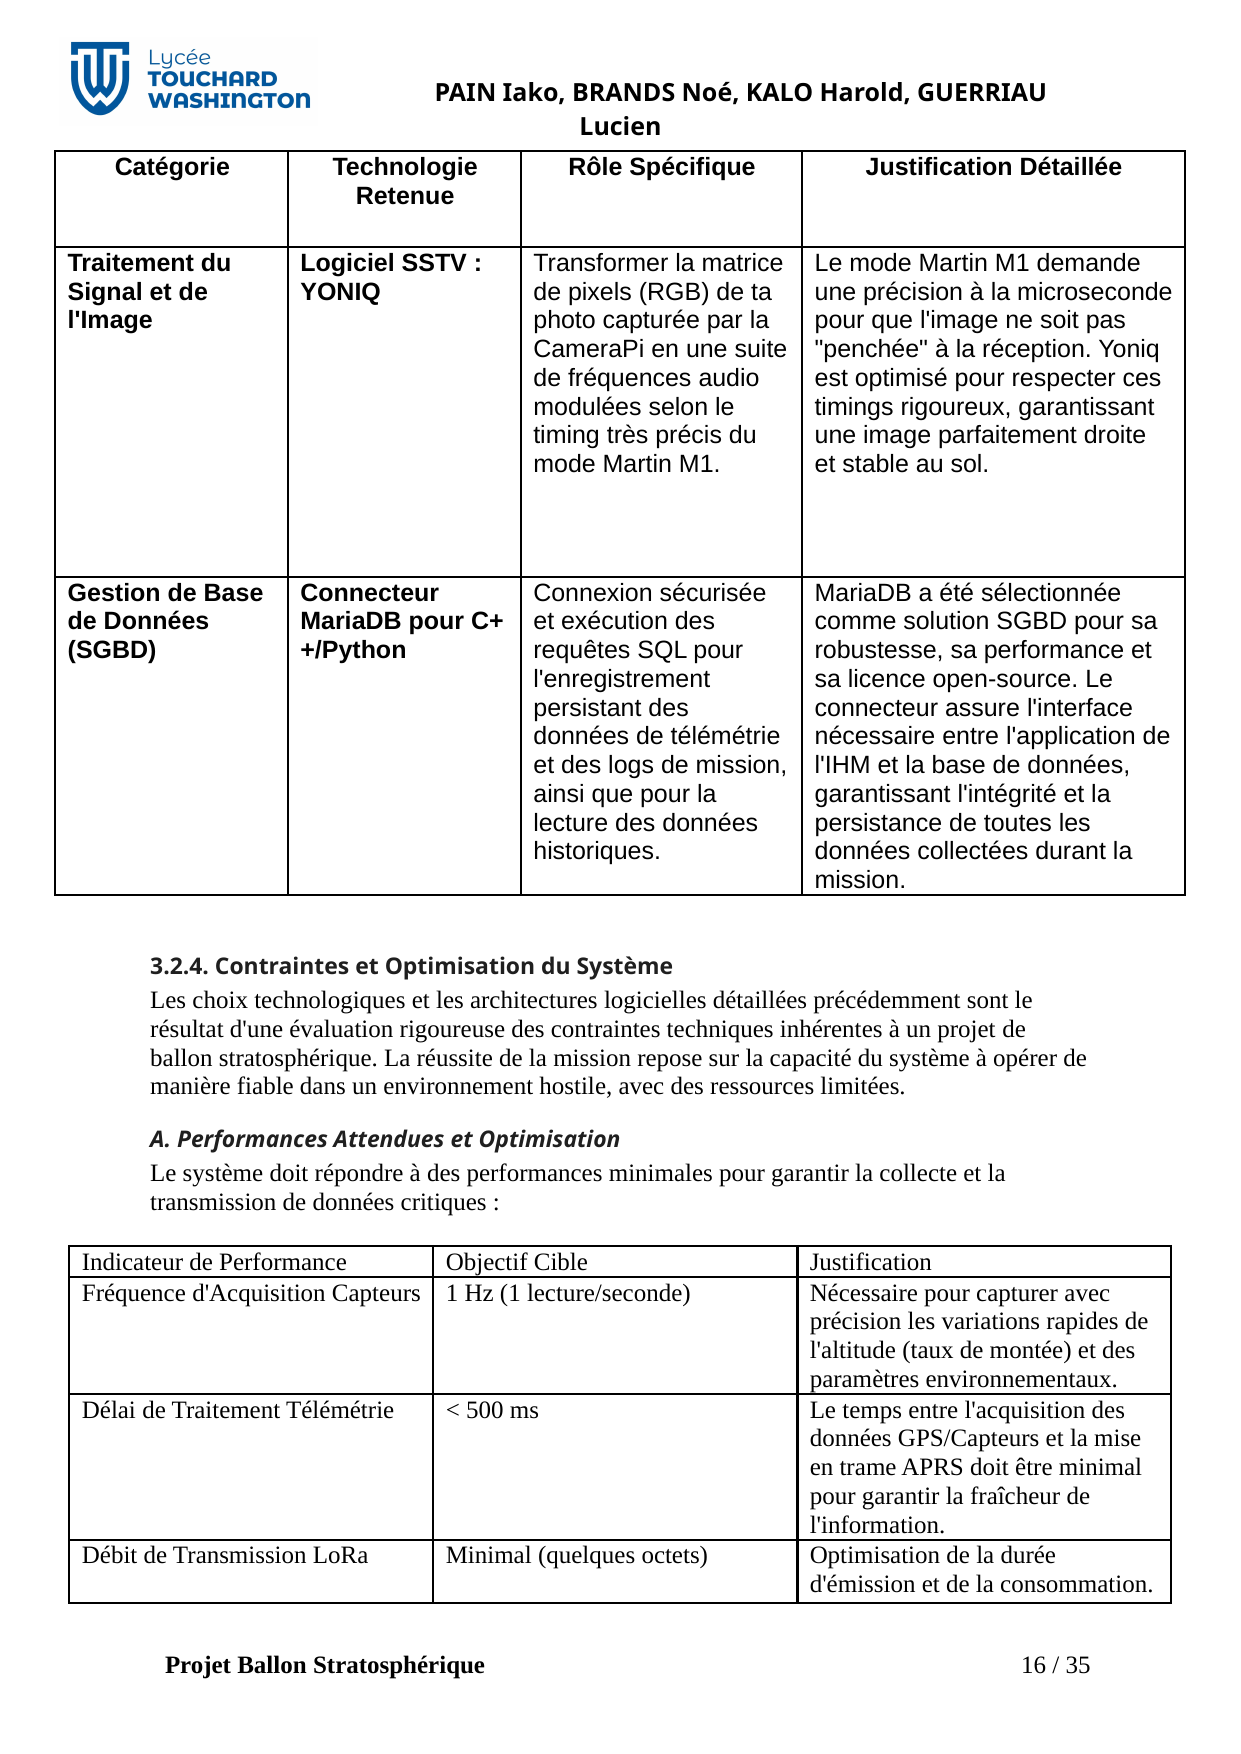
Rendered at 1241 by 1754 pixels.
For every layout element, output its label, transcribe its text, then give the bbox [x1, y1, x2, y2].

table_cell Logiciel SSTV : YONIQ [289, 248, 520, 576]
table_cell Fréquence d'Acquisition Capteurs [70, 1278, 432, 1393]
table_cell < 500 ms [434, 1395, 796, 1538]
table_cell Transformer la matrice de pixels (RGB) de ta photo capturée par la CameraPi en une suite de fréquences audio modulées selon le timing très précis du mode Martin M1. [522, 248, 801, 576]
table_header Rôle Spécifique [522, 152, 801, 246]
table_header Indicateur de Performance [70, 1247, 432, 1276]
table_header Objectif Cible [434, 1247, 796, 1276]
table_cell Débit de Transmission LoRa [70, 1541, 432, 1602]
text Les choix technologiques et les architectures logicielles détaillées précédemment sont le résultat d'une évaluation rigoureuse des contraintes techniques inhérentes à un projet de ballon stratosphérique. La réussite de la mission repose sur la capacité du système à opérer de manière fiable dans un environnement hostile, avec des ressources limitées. [150, 985, 1090, 1100]
table_cell Nécessaire pour capturer avec précision les variations rapides de l'altitude (taux de montée) et des paramètres environnementaux. [799, 1278, 1170, 1393]
table_cell Le mode Martin M1 demande une précision à la microseconde pour que l'image ne soit pas "penchée" à la réception. Yoniq est optimisé pour respecter ces timings rigoureux, garantissant une image parfaitement droite et stable au sol. [803, 248, 1184, 576]
subtitle A. Performances Attendues et Optimisation [150, 1123, 1090, 1154]
table_cell MariaDB a été sélectionnée comme solution SGBD pour sa robustesse, sa performance et sa licence open-source. Le connecteur assure l'interface nécessaire entre l'application de l'IHM et la base de données, garantissant l'intégrité et la persistance de toutes les données collectées durant la mission. [803, 578, 1184, 894]
table_header Justification [799, 1247, 1170, 1276]
text Le système doit répondre à des performances minimales pour garantir la collecte et la transmission de données critiques : [150, 1158, 1090, 1216]
table_cell Minimal (quelques octets) [434, 1541, 796, 1602]
table_cell Connecteur MariaDB pour C++/Python [289, 578, 520, 894]
subtitle 3.2.4. Contraintes et Optimisation du Système [150, 950, 1090, 981]
table_cell Traitement du Signal et de l'Image [56, 248, 287, 576]
table_header Justification Détaillée [803, 152, 1184, 246]
table_cell Délai de Traitement Télémétrie [70, 1395, 432, 1538]
table_cell Le temps entre l'acquisition des données GPS/Capteurs et la mise en trame APRS doit être minimal pour garantir la fraîcheur de l'information. [799, 1395, 1170, 1538]
table_cell 1 Hz (1 lecture/seconde) [434, 1278, 796, 1393]
table_header Catégorie [56, 152, 287, 246]
picture [59, 37, 318, 126]
table_cell Optimisation de la durée d'émission et de la consommation. [799, 1541, 1170, 1602]
table_cell Connexion sécurisée et exécution des requêtes SQL pour l'enregistrement persistant des données de télémétrie et des logs de mission, ainsi que pour la lecture des données historiques. [522, 578, 801, 894]
table_cell Gestion de Base de Données (SGBD) [56, 578, 287, 894]
table_header Technologie Retenue [289, 152, 520, 246]
